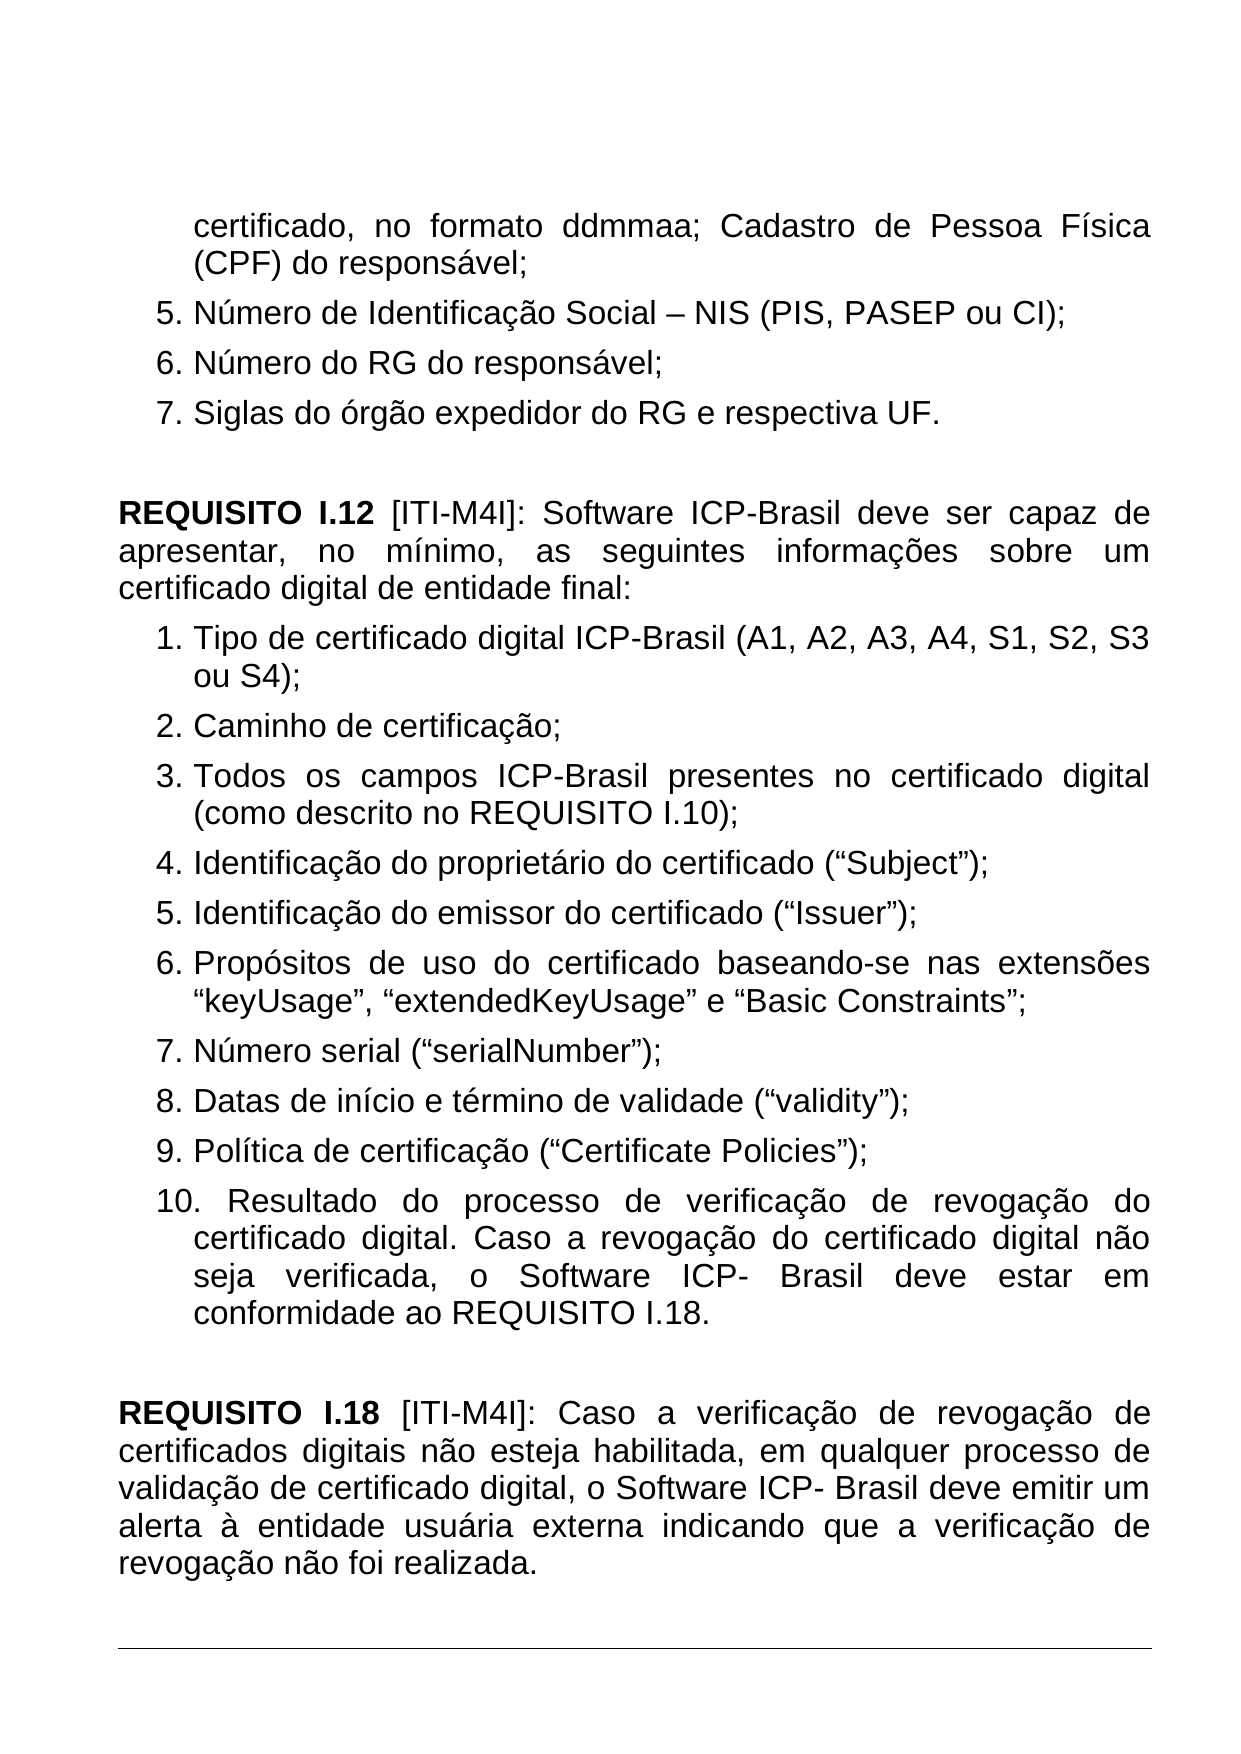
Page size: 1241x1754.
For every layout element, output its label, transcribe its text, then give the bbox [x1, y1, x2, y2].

list Número serial (“serialNumber”); [156, 1032, 1152, 1069]
list Identificação do emissor do certificado (“Issuer”); [156, 894, 1152, 932]
list Resultado do processo de verificação de revogação do certificado digital. Caso a revogação do certificado digital não seja verificada, o Software ICP- Brasil deve estar em conformidade ao REQUISITO I.18. [156, 1182, 1152, 1332]
list Siglas do órgão expedidor do RG e respectiva UF. [156, 394, 1152, 432]
list Identificação do proprietário do certificado (“Subject”); [156, 844, 1152, 882]
list certificado, no formato ddmmaa; Cadastro de Pessoa Física (CPF) do responsável; [156, 207, 1152, 282]
list Número de Identificação Social – NIS (PIS, PASEP ou CI); [156, 294, 1152, 332]
list Caminho de certificação; [156, 707, 1152, 744]
list Todos os campos ICP-Brasil presentes no certificado digital (como descrito no REQUISITO I.10); [156, 757, 1152, 832]
list Tipo de certificado digital ICP-Brasil (A1, A2, A3, A4, S1, S2, S3 ou S4); [156, 619, 1152, 694]
text REQUISITO I.12 [ITI-M4I]: Software ICP-Brasil deve ser capaz de apresentar, no mínimo, as seguintes informações sobre um certificado digital de entidade final: [118, 494, 1152, 607]
list Datas de início e término de validade (“validity”); [156, 1082, 1152, 1119]
text REQUISITO I.18 [ITI-M4I]: Caso a verificação de revogação de certificados digitais não esteja habilitada, em qualquer processo de validação de certificado digital, o Software ICP- Brasil deve emitir um alerta à entidade usuária externa indicando que a verificação de revogação não foi realizada. [118, 1394, 1152, 1582]
list Propósitos de uso do certificado baseando-se nas extensões “keyUsage”, “extendedKeyUsage” e “Basic Constraints”; [156, 944, 1152, 1019]
list Número do RG do responsável; [156, 344, 1152, 382]
list Política de certificação (“Certificate Policies”); [156, 1132, 1152, 1169]
